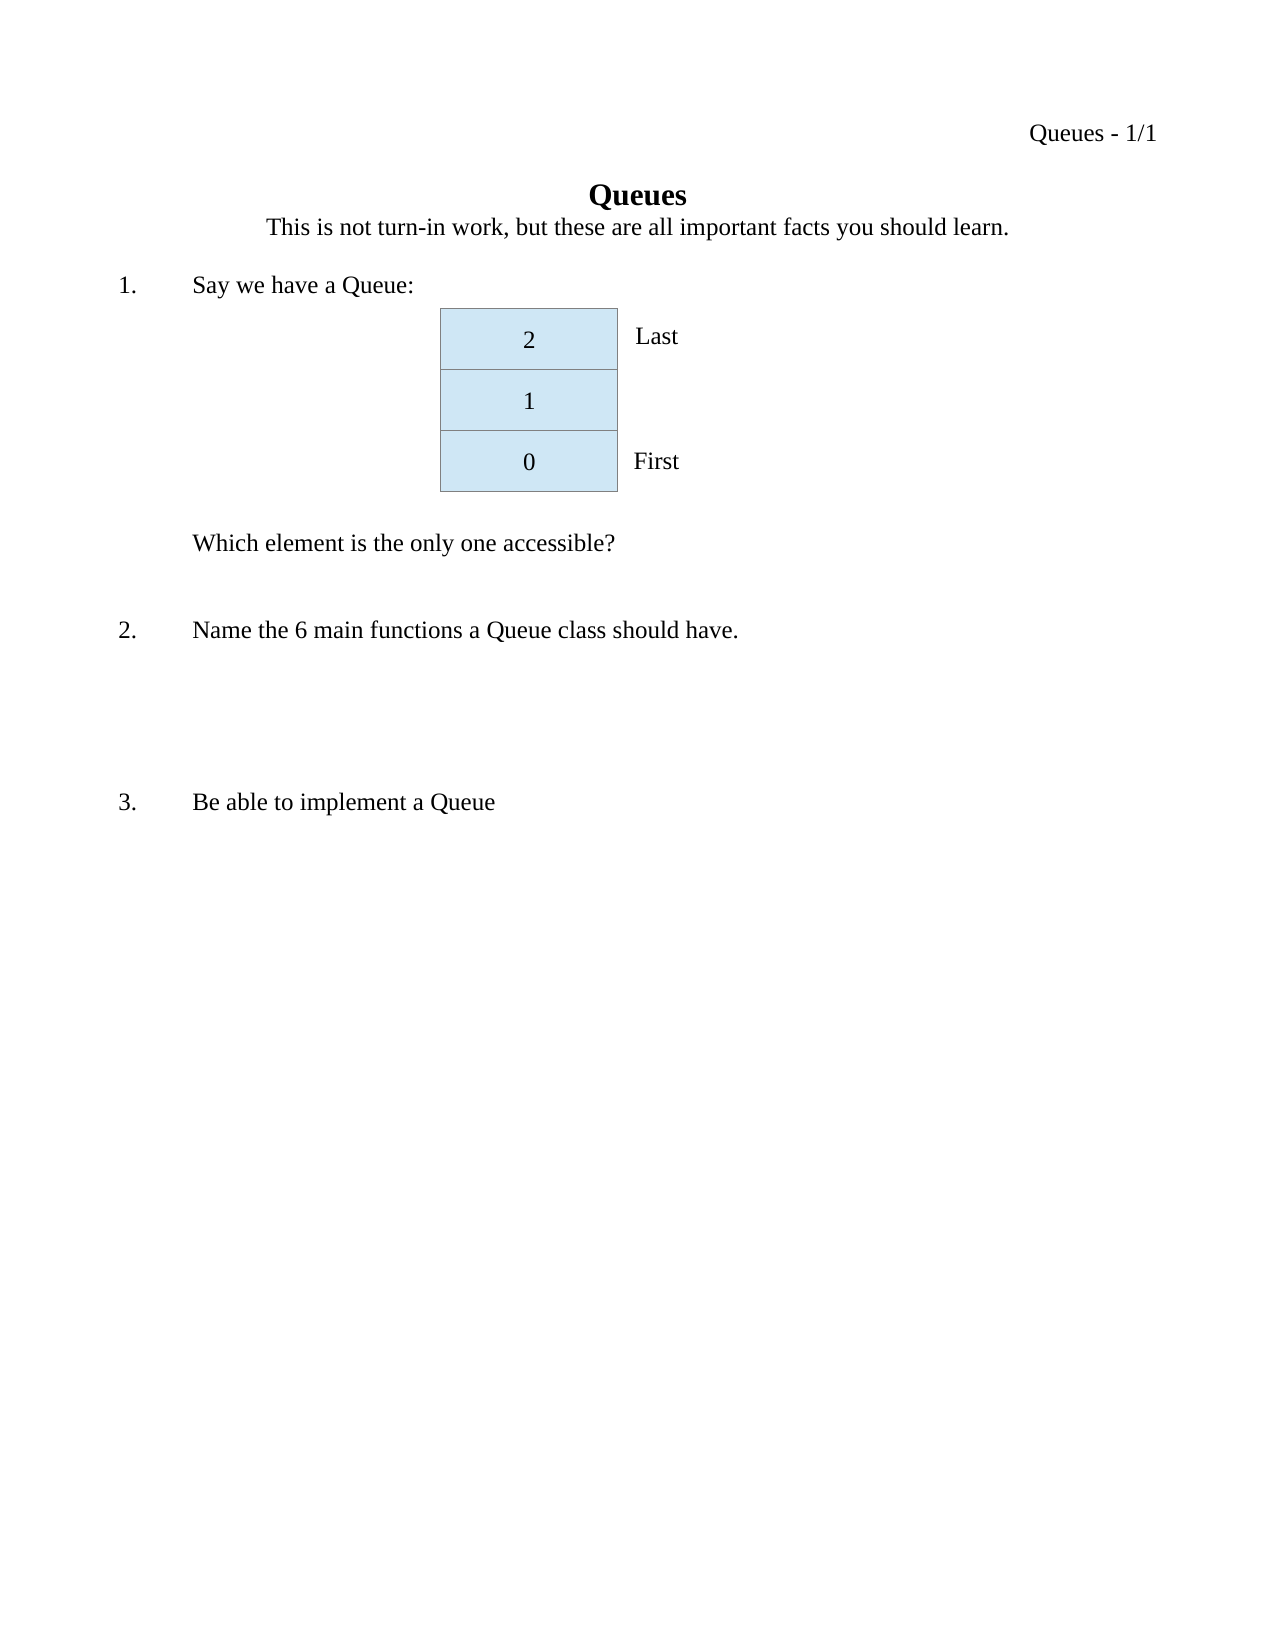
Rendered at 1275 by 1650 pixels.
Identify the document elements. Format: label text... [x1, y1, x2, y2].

text 3. Be able to implement a Queue [118, 787, 1157, 816]
text Which element is the only one accessible? [118, 528, 1157, 557]
text Queues [118, 176, 1157, 212]
text This is not turn-in work, but these are all important facts you should learn. [118, 212, 1157, 241]
text 1. Say we have a Queue: [118, 270, 1157, 298]
text 2. Name the 6 main functions a Queue class should have. [118, 615, 1157, 643]
